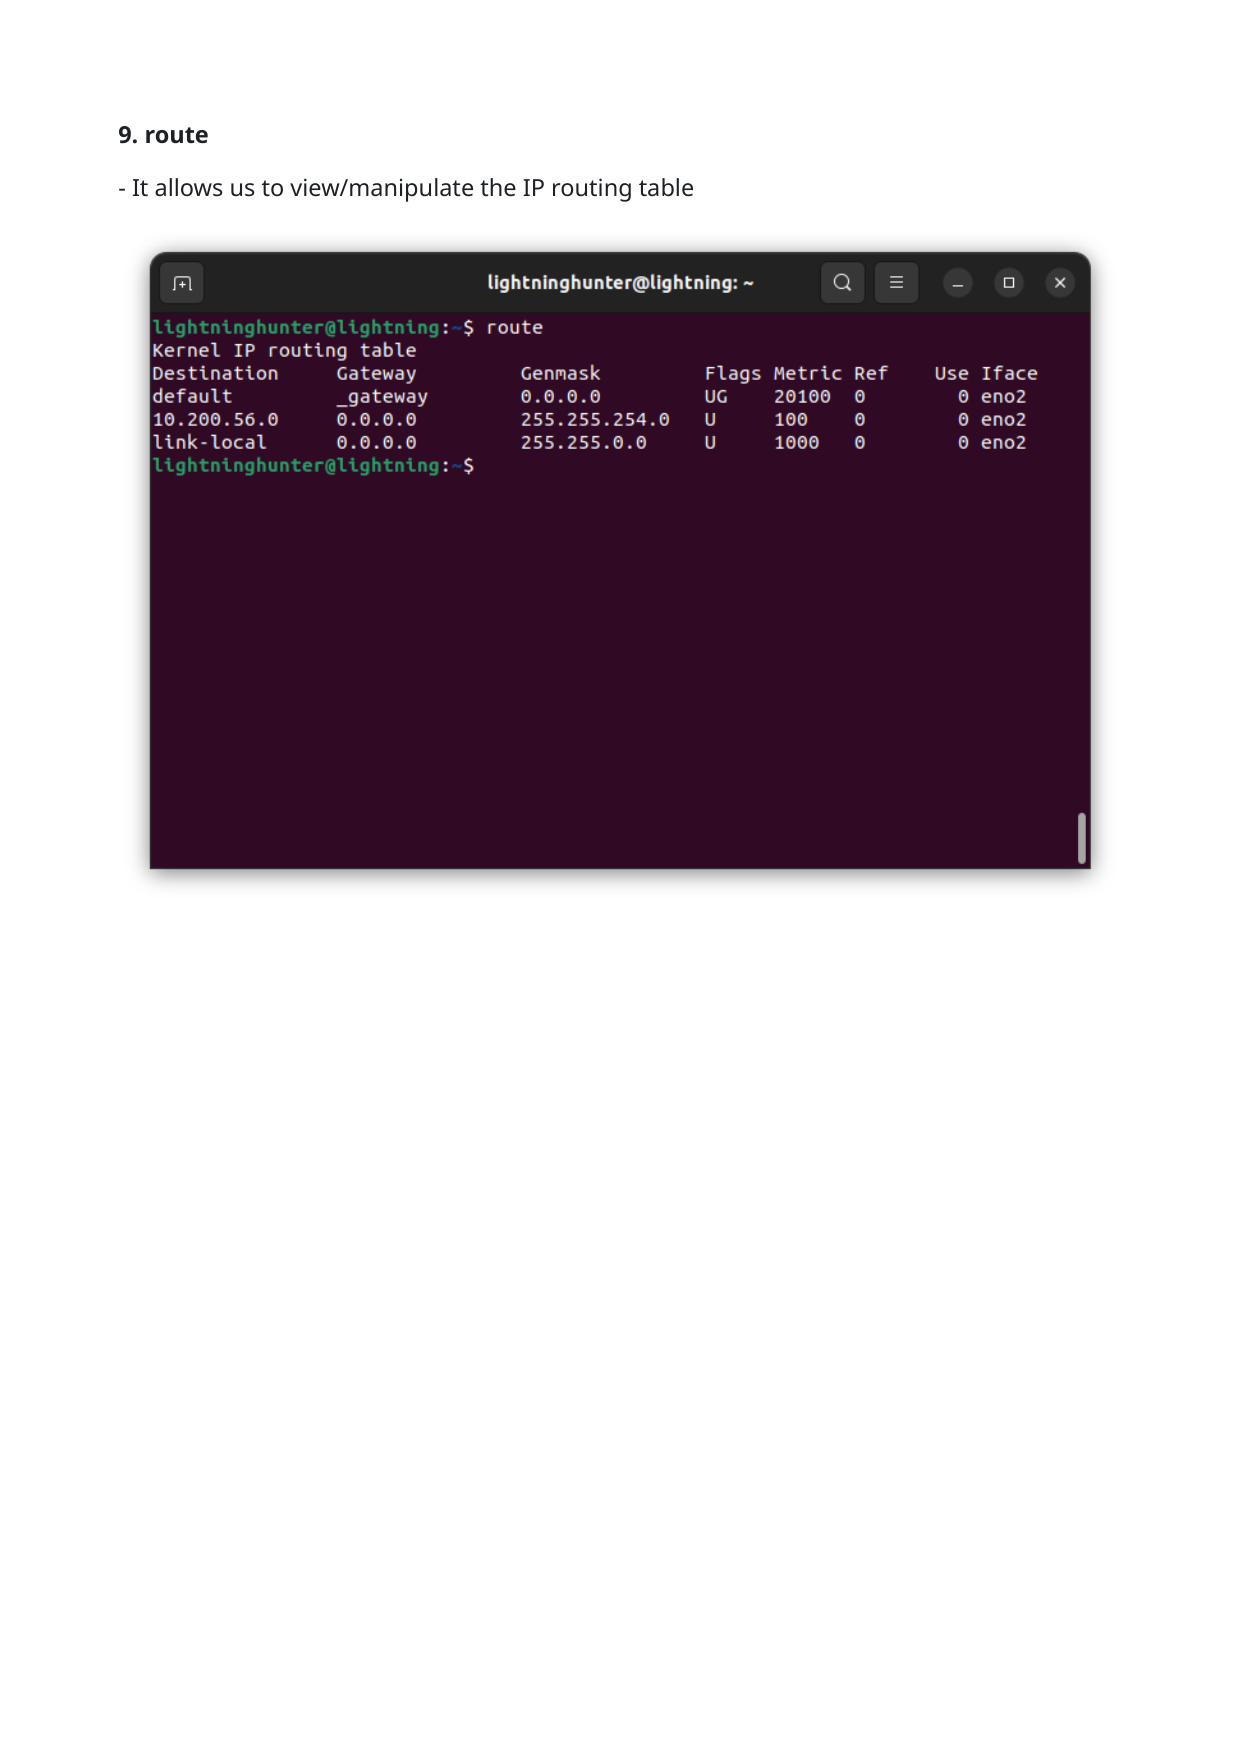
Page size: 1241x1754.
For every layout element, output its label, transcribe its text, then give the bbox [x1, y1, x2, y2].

subtitle 9. route [118, 118, 1122, 150]
subtitle - It allows us to view/manipulate the IP routing table [118, 171, 1122, 203]
picture [118, 224, 1123, 905]
